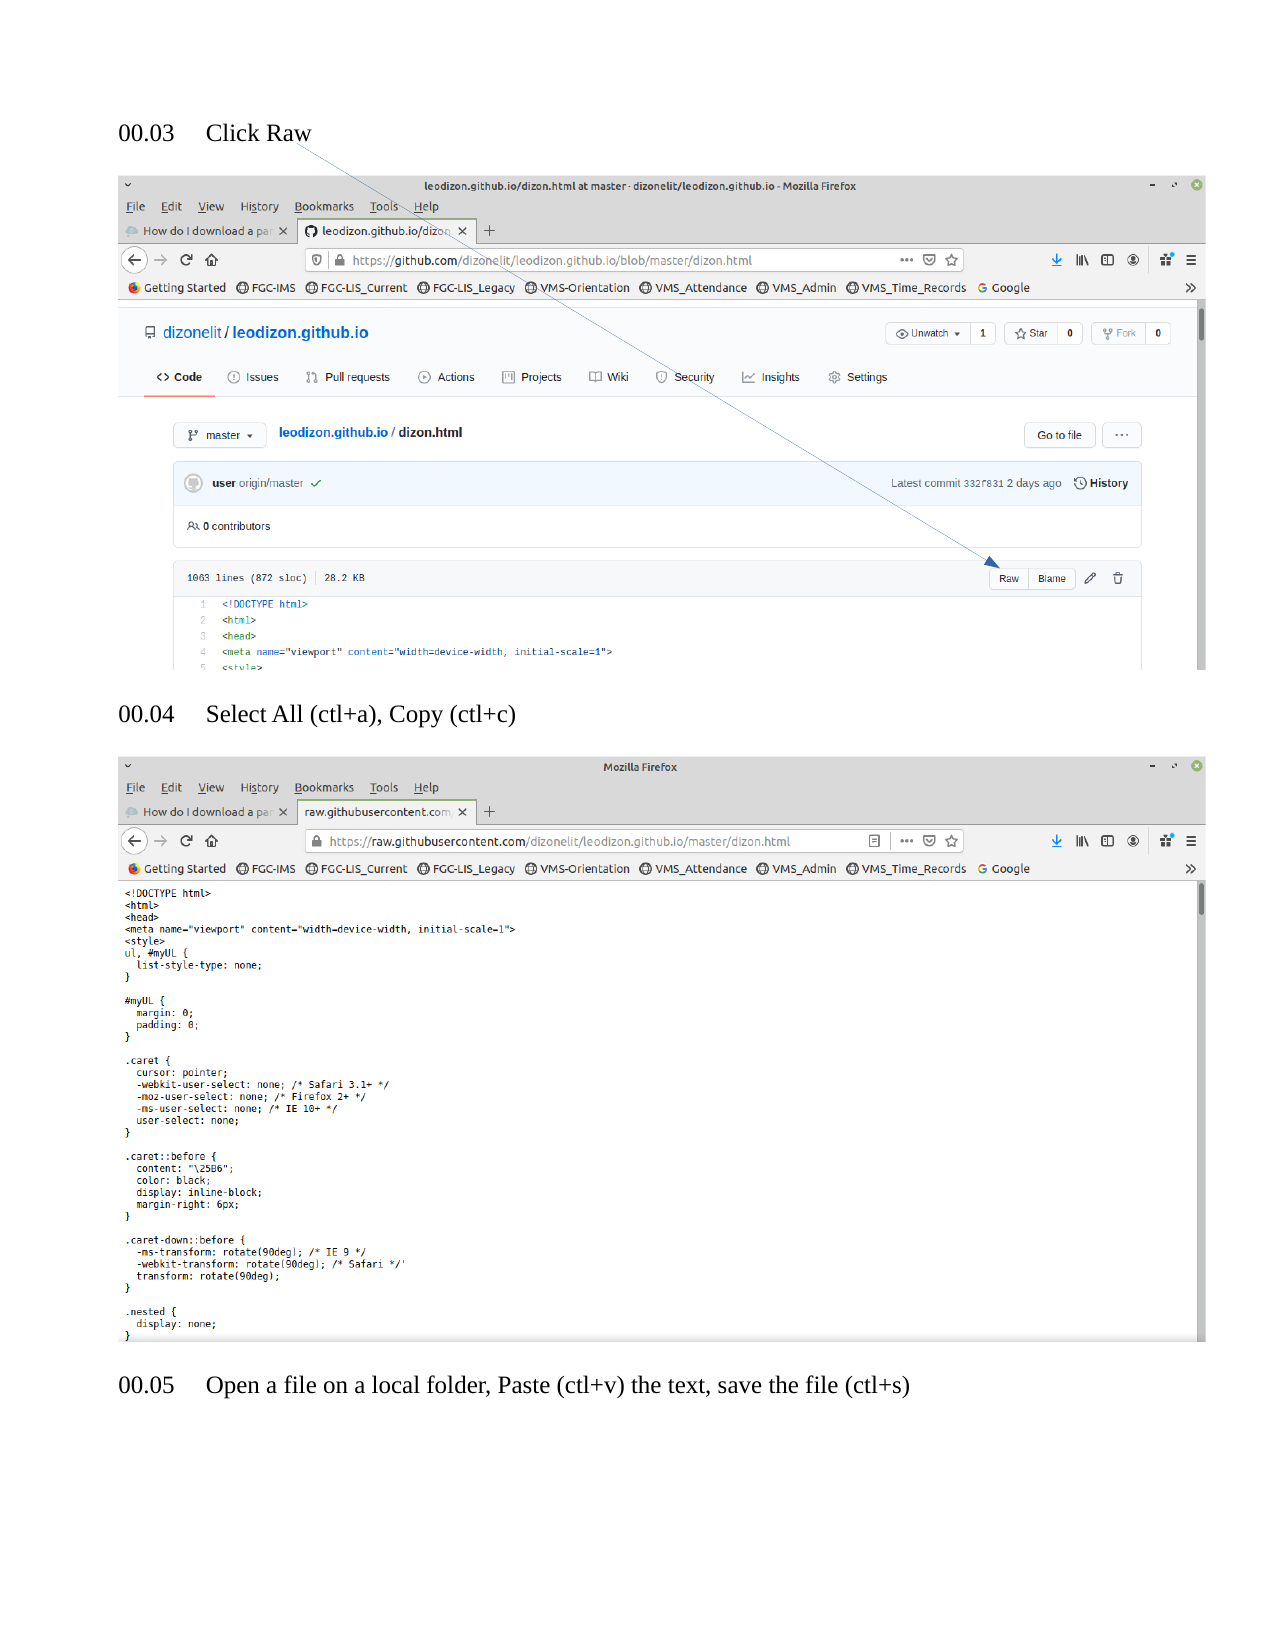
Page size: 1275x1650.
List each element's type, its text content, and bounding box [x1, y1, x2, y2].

text 00.05 Open a file on a local folder, Paste (ctl+v) the text, save the file (ctl+s) [118, 1370, 1206, 1399]
text 00.03 Click Raw [118, 118, 1206, 147]
text 00.04 Select All (ctl+a), Copy (ctl+c) [118, 699, 1206, 727]
picture [118, 175, 1206, 670]
picture [118, 756, 1206, 1342]
